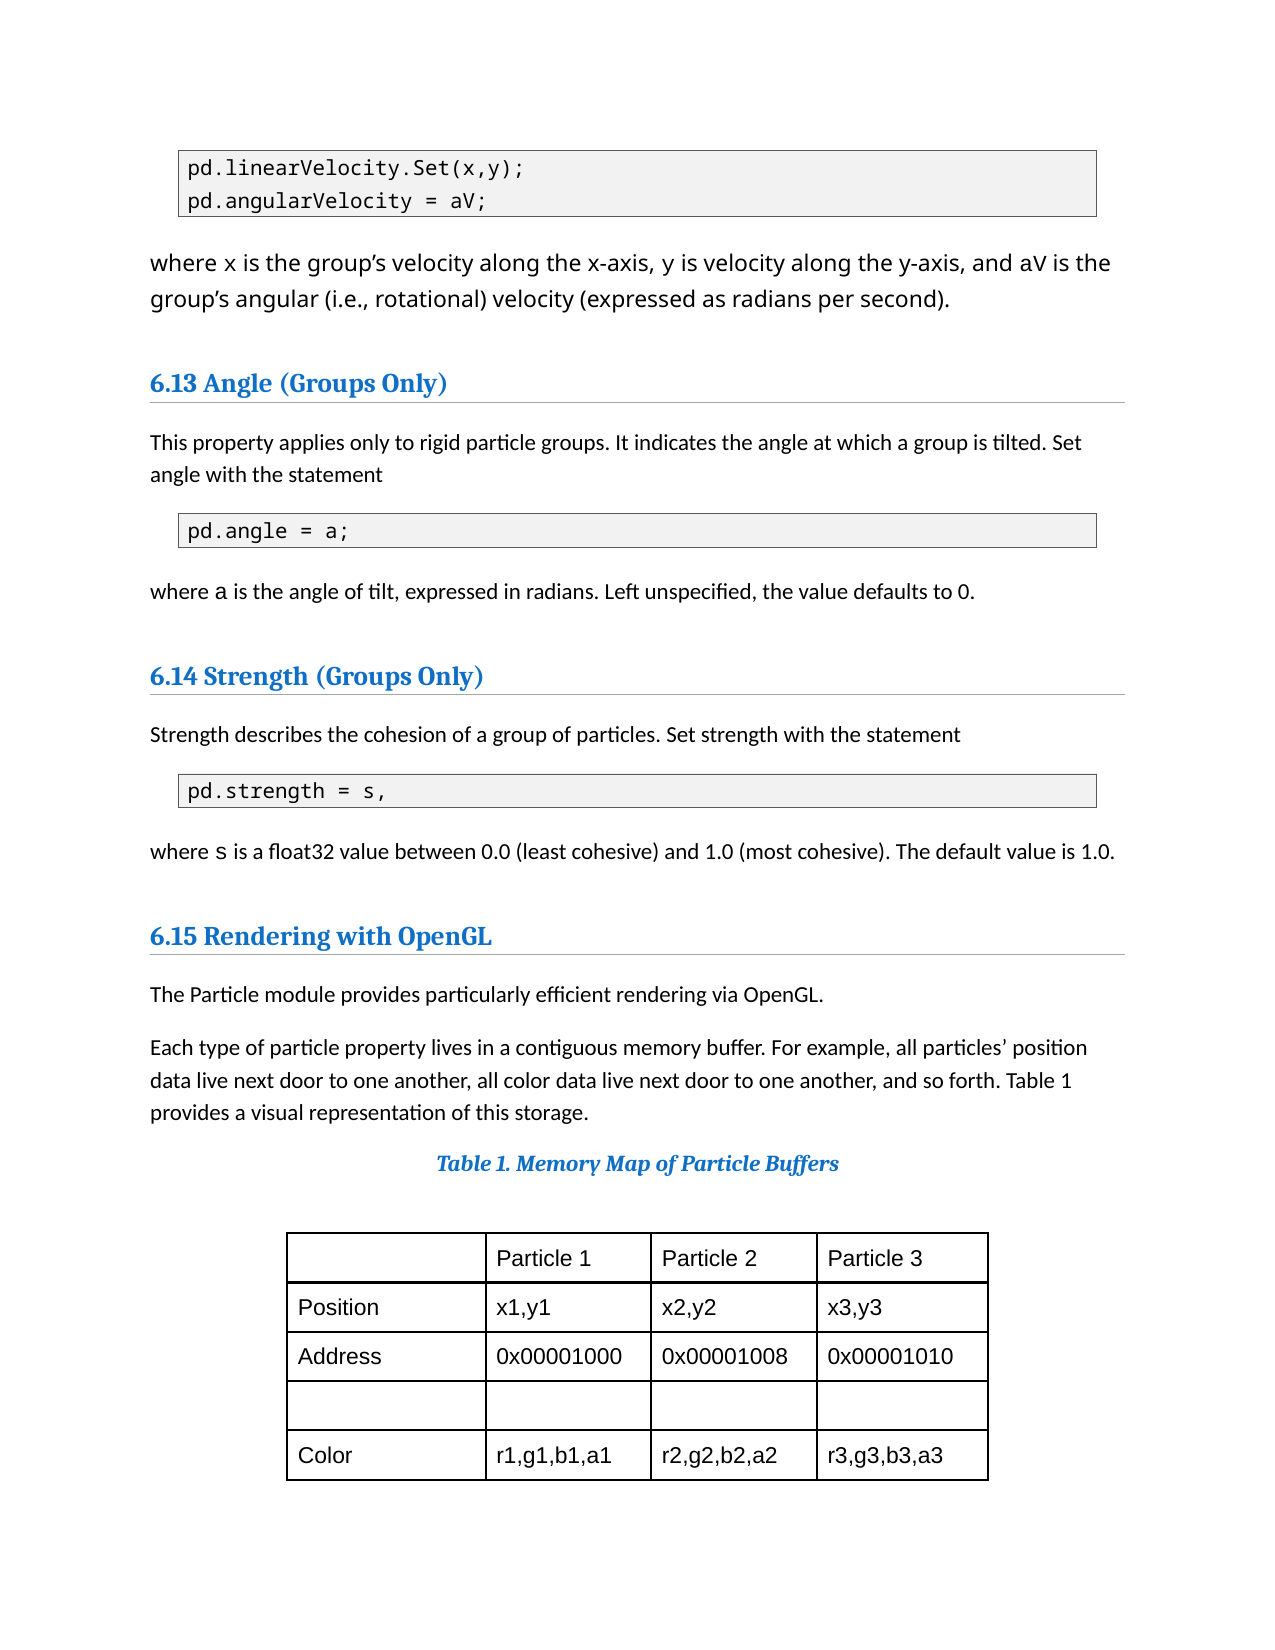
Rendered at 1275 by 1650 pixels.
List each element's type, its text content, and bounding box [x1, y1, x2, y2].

subtitle Table 1. Memory Map of Particle Buffers [150, 1151, 1125, 1177]
table_cell [818, 1382, 987, 1429]
table_cell [487, 1382, 650, 1429]
subtitle Strength (Groups Only) [150, 661, 1125, 694]
table_cell Address [288, 1333, 485, 1380]
table_header [288, 1234, 485, 1281]
table_cell x2,y2 [652, 1284, 816, 1331]
table_header Particle 3 [818, 1234, 987, 1281]
text pd.angularVelocity = aV; [179, 183, 1096, 216]
table_header Particle 2 [652, 1234, 816, 1281]
table_cell r1,g1,b1,a1 [487, 1431, 650, 1478]
table_header Particle 1 [487, 1234, 650, 1281]
subtitle Rendering with OpenGL [150, 921, 1125, 954]
text pd.linearVelocity.Set(x,y); [179, 151, 1096, 182]
subtitle Angle (Groups Only) [150, 368, 1125, 402]
table_cell 0x00001008 [652, 1333, 816, 1380]
text pd.angle = a; [179, 514, 1096, 547]
text where s is a float32 value between 0.0 (least cohesive) and 1.0 (most cohesive). The default value is 1.0. [150, 837, 1125, 866]
table_cell 0x00001010 [818, 1333, 987, 1380]
table_cell x3,y3 [818, 1284, 987, 1331]
text This property applies only to rigid particle groups. It indicates the angle at which a group is tilted. Set angle with the statement [150, 428, 1125, 488]
text where a is the angle of tilt, expressed in radians. Left unspecified, the value defaults to 0. [150, 577, 1125, 606]
table_cell [288, 1382, 485, 1429]
table_cell Position [288, 1284, 485, 1331]
text The Particle module provides particularly efficient rendering via OpenGL. [150, 981, 1125, 1008]
text Strength describes the cohesion of a group of particles. Set strength with the statement [150, 720, 1125, 748]
text Each type of particle property lives in a contiguous memory buffer. For example, all particles’ position data live next door to one another, all color data live next door to one another, and so forth. Table 1 provides a visual representation of this storage. [150, 1033, 1125, 1126]
table_cell Color [288, 1431, 485, 1478]
table_cell r3,g3,b3,a3 [818, 1431, 987, 1478]
table_cell x1,y1 [487, 1284, 650, 1331]
text pd.strength = s, [179, 775, 1096, 807]
table_cell r2,g2,b2,a2 [652, 1431, 816, 1478]
table_cell 0x00001000 [487, 1333, 650, 1380]
table_cell [652, 1382, 816, 1429]
text where x is the group’s velocity along the x-axis, y is velocity along the y-axis, and aV is the group’s angular (i.e., rotational) velocity (expressed as radians per second). [150, 246, 1125, 314]
